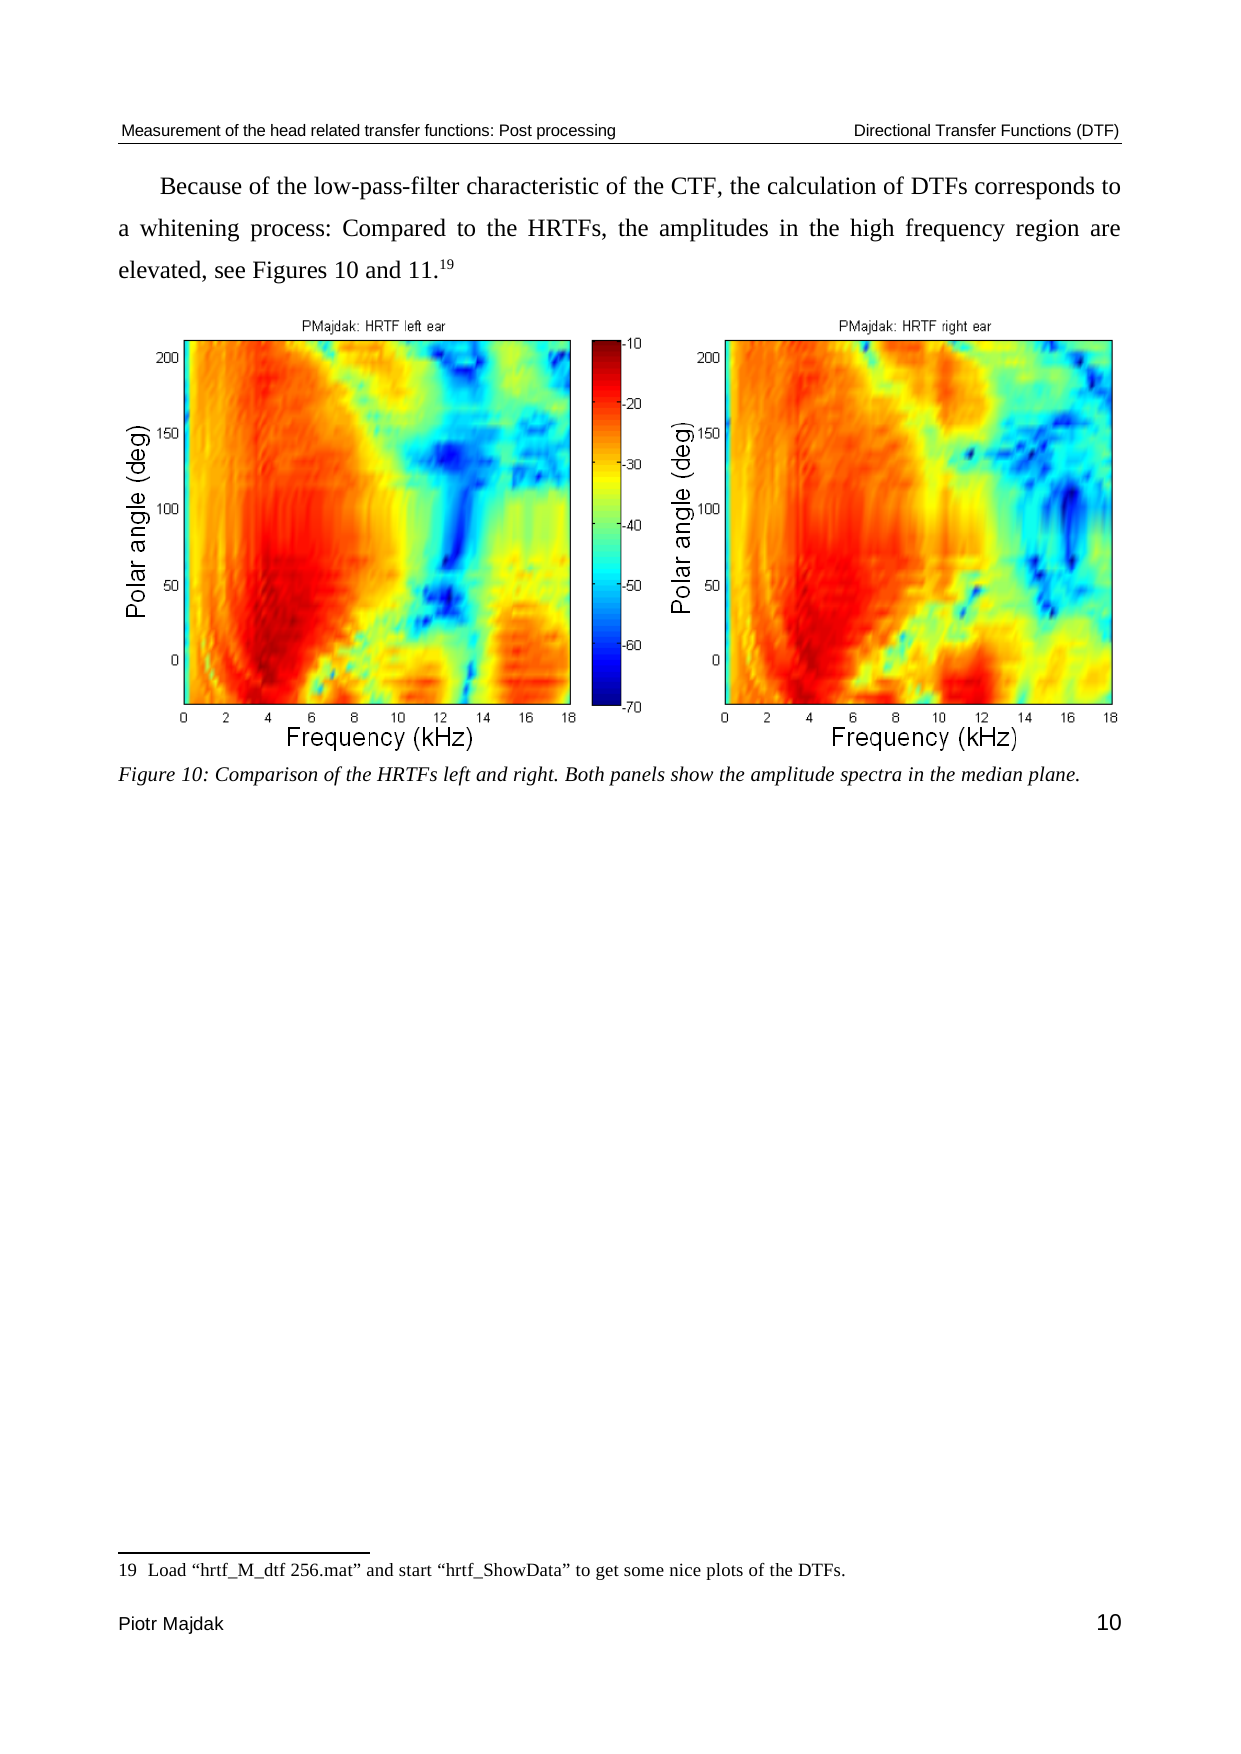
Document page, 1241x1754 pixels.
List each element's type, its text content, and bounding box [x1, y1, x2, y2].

text Load “hrtf_M_dtf 256.mat” and start “hrtf_ShowData” to get some nice plots of the DTFs. [118, 1559, 1122, 1580]
text Because of the low-pass-filter characteristic of the CTF, the calculation of DTFs corresponds to a whitening process: Compared to the HRTFs, the amplitudes in the high frequency region are elevated, see Figures 10 and 11. [118, 172, 1122, 284]
picture [118, 315, 1123, 752]
text Figure 10: Comparison of the HRTFs left and right. Both panels show the amplitude spectra in the median plane. [118, 752, 1122, 786]
